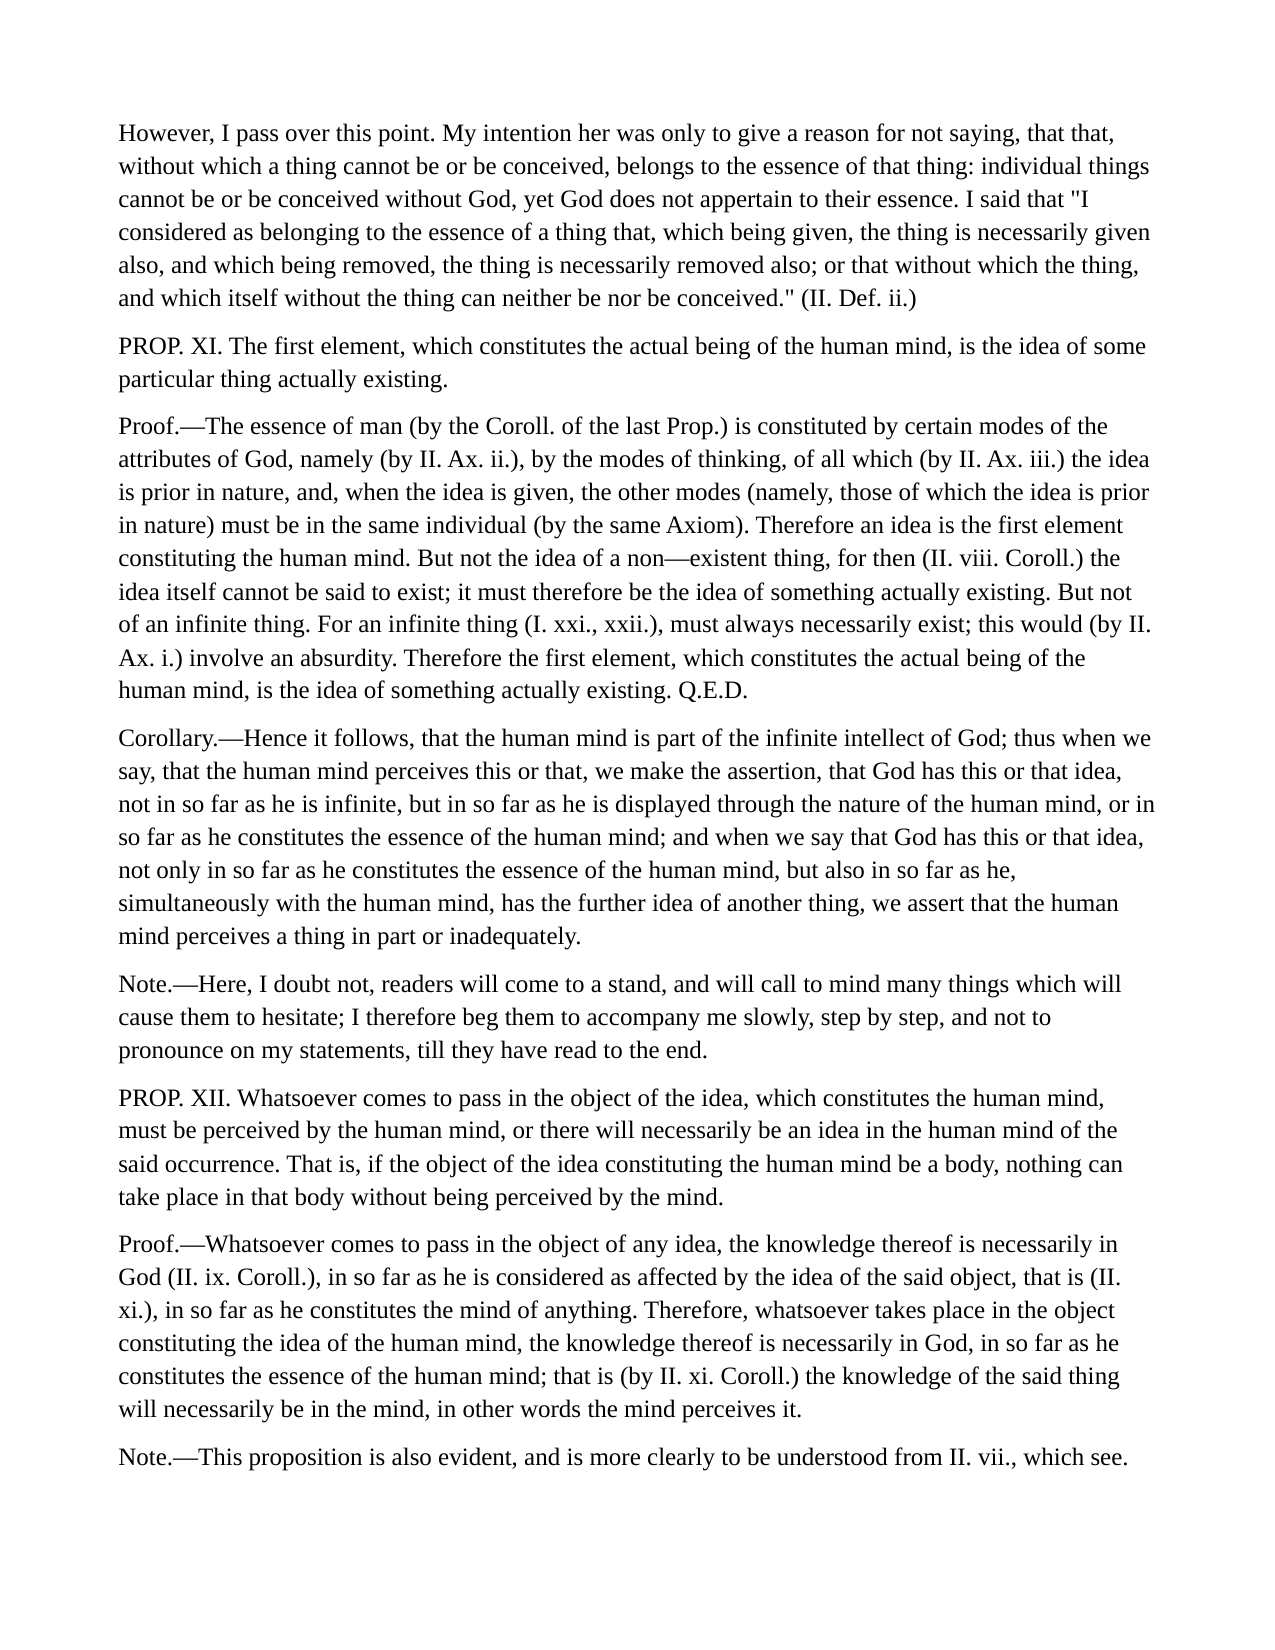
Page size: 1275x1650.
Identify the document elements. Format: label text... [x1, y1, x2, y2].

text However, I pass over this point. My intention her was only to give a reason for not saying, that that, without which a thing cannot be or be conceived, belongs to the essence of that thing: individual things cannot be or be conceived without God, yet God does not appertain to their essence. I said that "I considered as belonging to the essence of a thing that, which being given, the thing is necessarily given also, and which being removed, the thing is necessarily removed also; or that without which the thing, and which itself without the thing can neither be nor be conceived." (II. Def. ii.) [118, 118, 1157, 312]
text PROP. XI. The first element, which constitutes the actual being of the human mind, is the idea of some particular thing actually existing. [118, 331, 1157, 393]
text Corollary.—Hence it follows, that the human mind is part of the infinite intellect of God; thus when we say, that the human mind perceives this or that, we make the assertion, that God has this or that idea, not in so far as he is infinite, but in so far as he is displayed through the nature of the human mind, or in so far as he constitutes the essence of the human mind; and when we say that God has this or that idea, not only in so far as he constitutes the essence of the human mind, but also in so far as he, simultaneously with the human mind, has the further idea of another thing, we assert that the human mind perceives a thing in part or inadequately. [118, 723, 1157, 950]
text PROP. XII. Whatsoever comes to pass in the object of the idea, which constitutes the human mind, must be perceived by the human mind, or there will necessarily be an idea in the human mind of the said occurrence. That is, if the object of the idea constituting the human mind be a body, nothing can take place in that body without being perceived by the mind. [118, 1083, 1157, 1210]
text Note.—Here, I doubt not, readers will come to a stand, and will call to mind many things which will cause them to hesitate; I therefore beg them to accompany me slowly, step by step, and not to pronounce on my statements, till they have read to the end. [118, 969, 1157, 1064]
text Note.—This proposition is also evident, and is more clearly to be understood from II. vii., which see. [118, 1442, 1157, 1471]
text Proof.—The essence of man (by the Coroll. of the last Prop.) is constituted by certain modes of the attributes of God, namely (by II. Ax. ii.), by the modes of thinking, of all which (by II. Ax. iii.) the idea is prior in nature, and, when the idea is given, the other modes (namely, those of which the idea is prior in nature) must be in the same individual (by the same Axiom). Therefore an idea is the first element constituting the human mind. But not the idea of a non—existent thing, for then (II. viii. Coroll.) the idea itself cannot be said to exist; it must therefore be the idea of something actually existing. But not of an infinite thing. For an infinite thing (I. xxi., xxii.), must always necessarily exist; this would (by II. Ax. i.) involve an absurdity. Therefore the first element, which constitutes the actual being of the human mind, is the idea of something actually existing. Q.E.D. [118, 411, 1157, 704]
text Proof.—Whatsoever comes to pass in the object of any idea, the knowledge thereof is necessarily in God (II. ix. Coroll.), in so far as he is considered as affected by the idea of the said object, that is (II. xi.), in so far as he constitutes the mind of anything. Therefore, whatsoever takes place in the object constituting the idea of the human mind, the knowledge thereof is necessarily in God, in so far as he constitutes the essence of the human mind; that is (by II. xi. Coroll.) the knowledge of the said thing will necessarily be in the mind, in other words the mind perceives it. [118, 1229, 1157, 1423]
